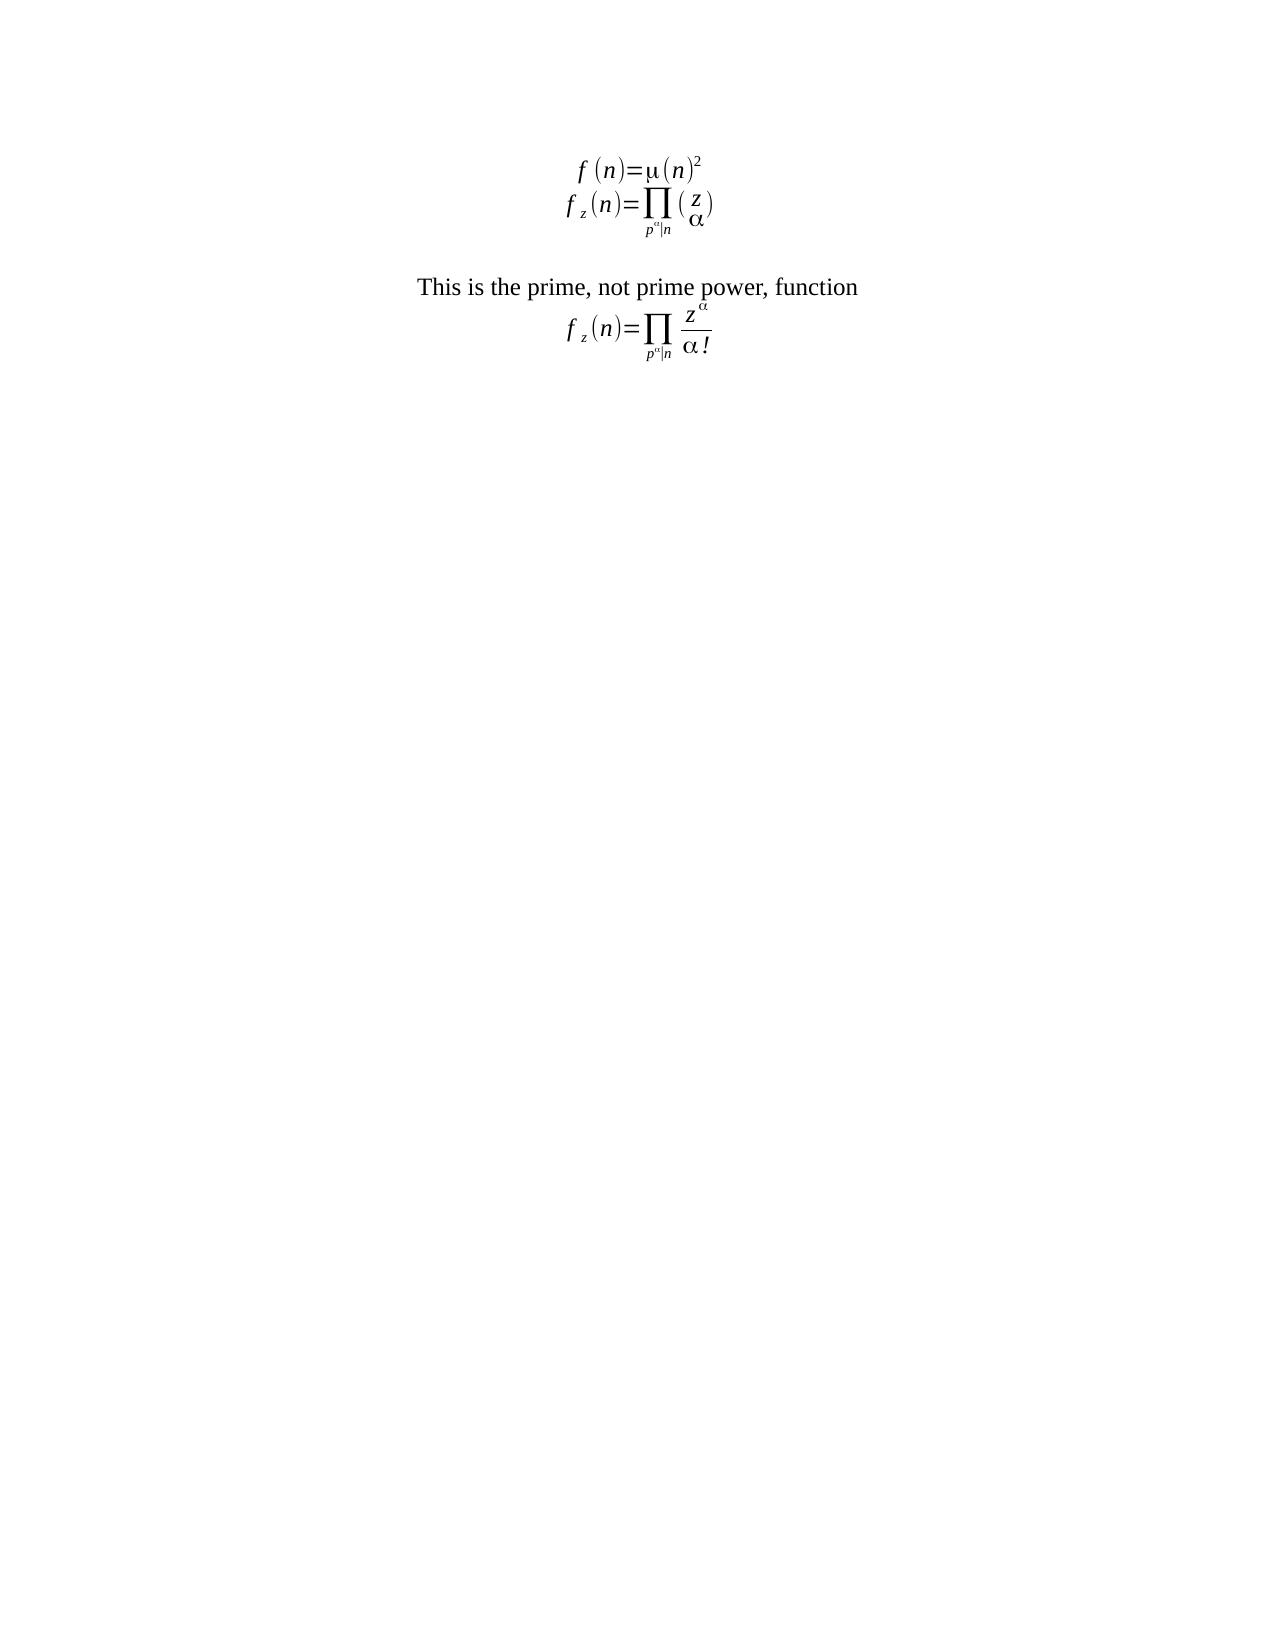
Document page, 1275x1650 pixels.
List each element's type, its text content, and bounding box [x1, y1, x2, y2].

text This is the prime, not prime power, function [118, 272, 1157, 301]
